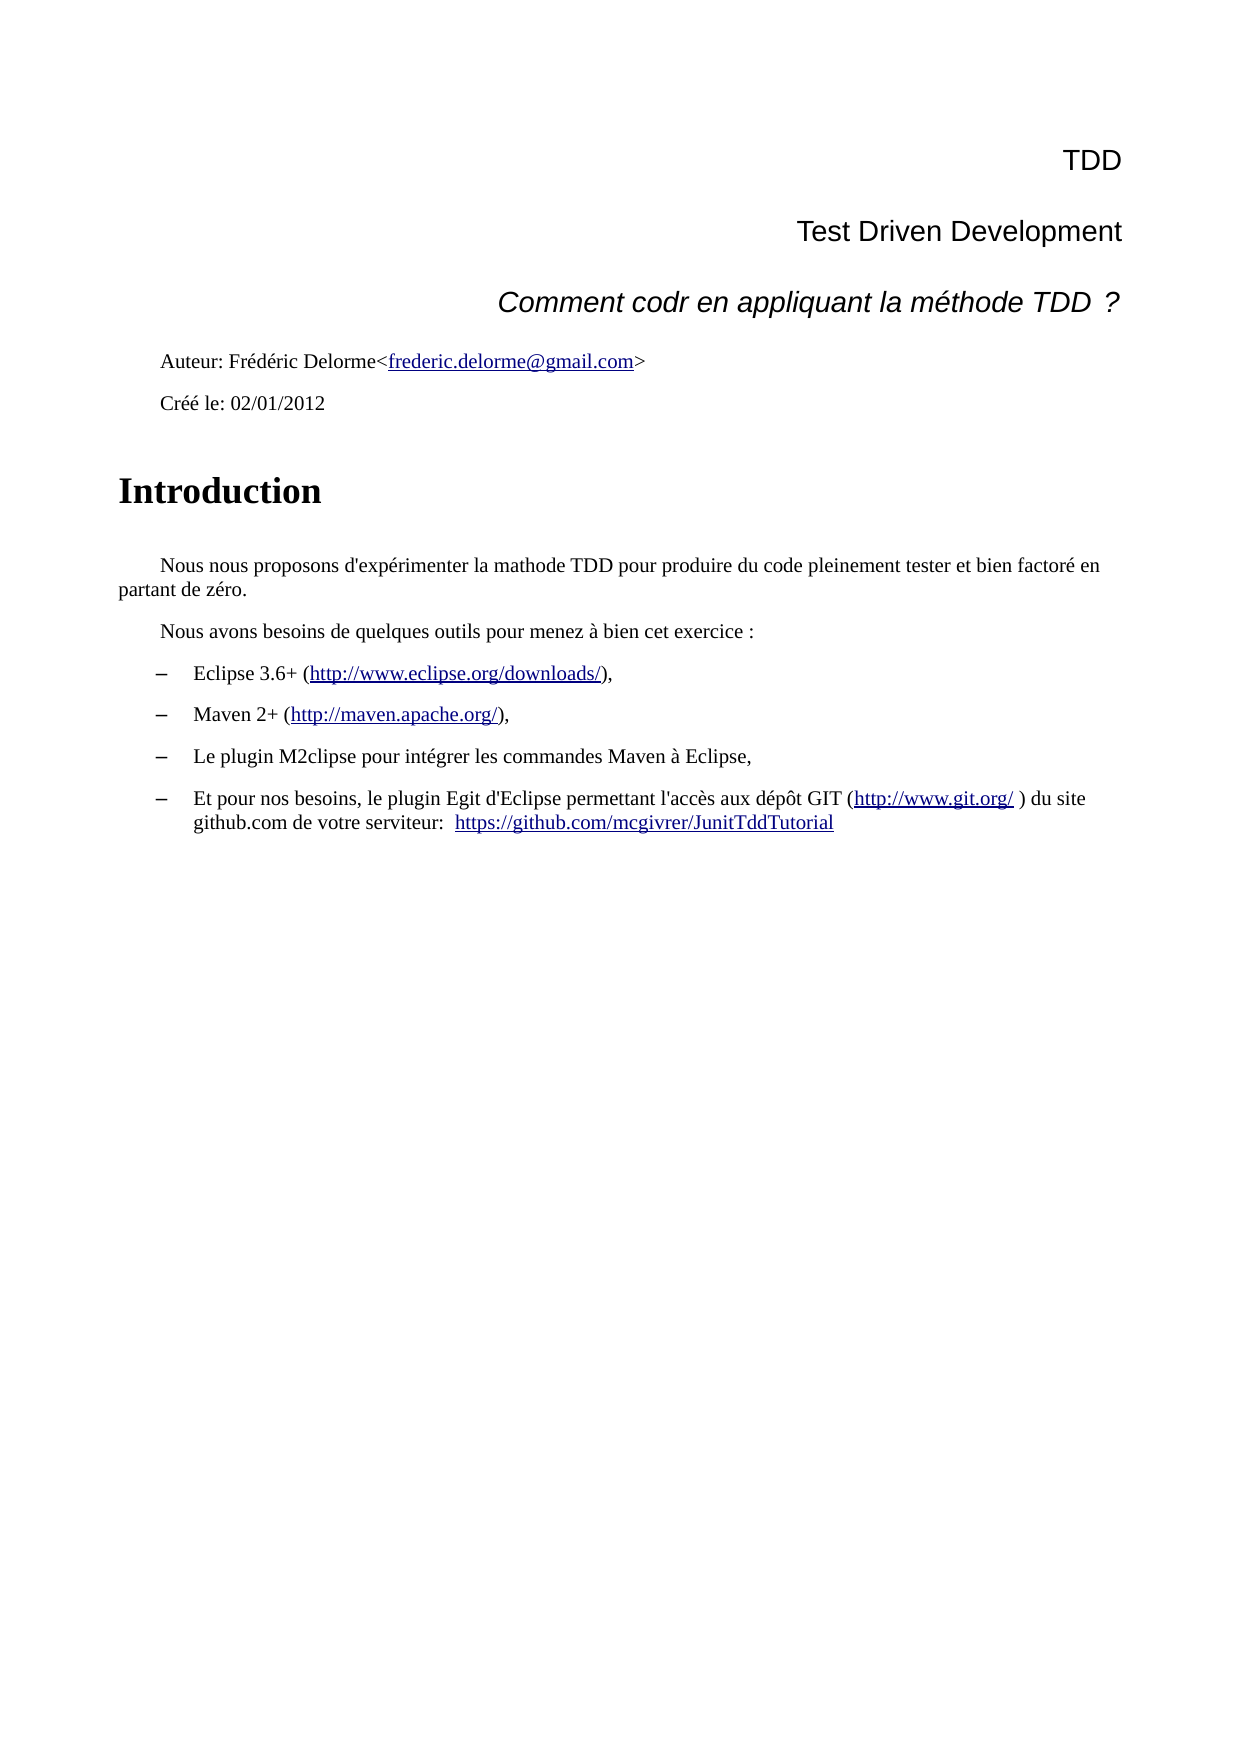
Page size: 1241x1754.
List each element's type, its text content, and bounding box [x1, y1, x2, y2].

subtitle TDD [118, 143, 1122, 177]
list Eclipse 3.6+ (http://www.eclipse.org/downloads/), [156, 660, 1122, 684]
text Auteur: Frédéric Delorme<frederic.delorme@gmail.com> [118, 349, 1122, 373]
subtitle Test Driven Development [118, 214, 1122, 248]
subtitle Introduction [118, 468, 1122, 511]
list Et pour nos besoins, le plugin Egit d'Eclipse permettant l'accès aux dépôt GIT (http://www.git.org/ ) du site github.com de votre serviteur: https://github.com/mcgivrer/JunitTddTutorial [156, 786, 1122, 834]
text Nous nous proposons d'expérimenter la mathode TDD pour produire du code pleinement tester et bien factoré en partant de zéro. [118, 553, 1122, 601]
list Le plugin M2clipse pour intégrer les commandes Maven à Eclipse, [156, 744, 1122, 768]
subtitle Comment codr en appliquant la méthode TDD ? [118, 285, 1122, 319]
text Nous avons besoins de quelques outils pour menez à bien cet exercice : [118, 619, 1122, 643]
text Créé le: 02/01/2012 [118, 391, 1122, 415]
list Maven 2+ (http://maven.apache.org/), [156, 702, 1122, 726]
